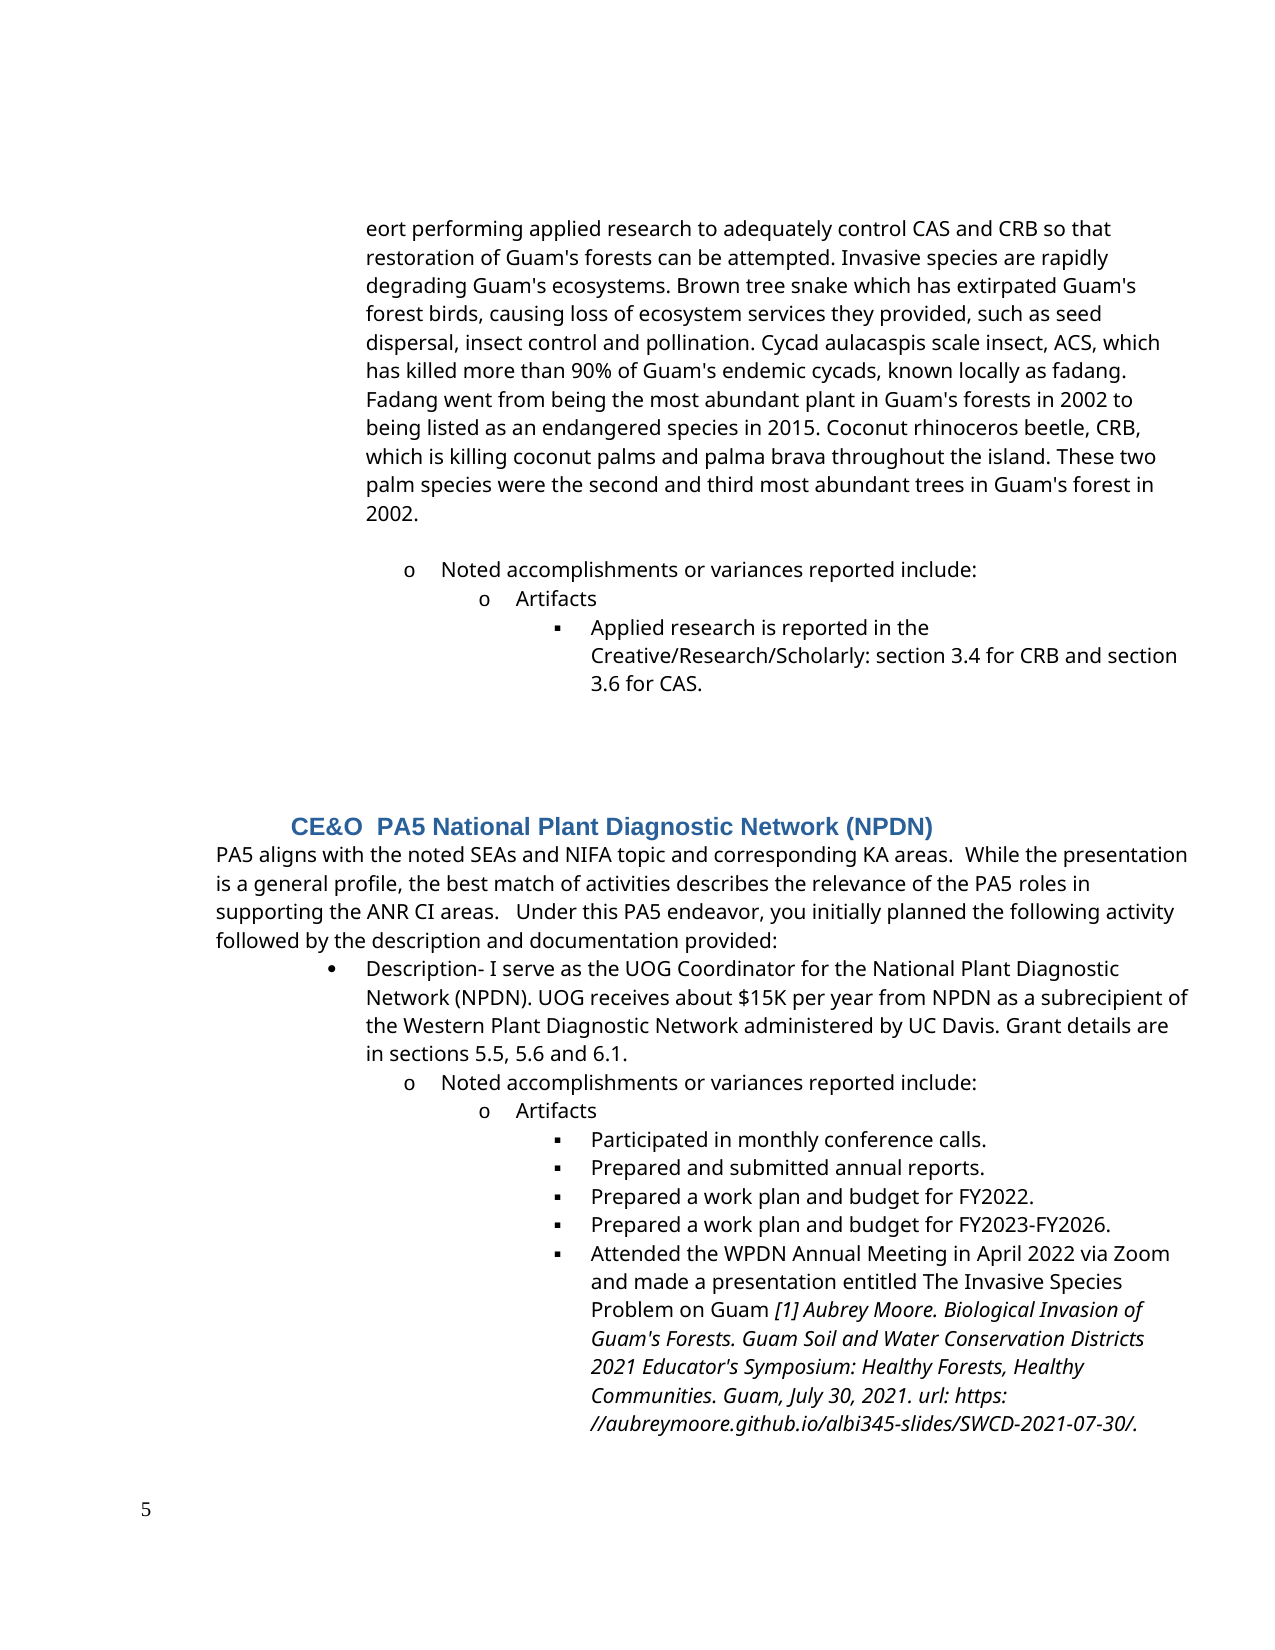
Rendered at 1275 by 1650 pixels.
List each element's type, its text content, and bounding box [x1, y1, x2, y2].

list Description- I serve as the UOG Coordinator for the National Plant Diagnostic Network (NPDN). UOG receives about $15K per year from NPDN as a subrecipient of the Western Plant Diagnostic Network administered by UC Davis. Grant details are in sections 5.5, 5.6 and 6.1. [328, 954, 1191, 1068]
subtitle CE&O PA5 National Plant Diagnostic Network (NPDN) [291, 812, 1191, 840]
list Participated in monthly conference calls. [553, 1125, 1191, 1153]
list Artifacts [478, 1096, 1191, 1125]
text PA5 aligns with the noted SEAs and NIFA topic and corresponding KA areas. While the presentation is a general profile, the best match of activities describes the relevance of the PA5 roles in supporting the ANR CI areas. Under this PA5 endeavor, you initially planned the following activity followed by the description and documentation provided: [216, 840, 1191, 954]
list Noted accomplishments or variances reported include: [403, 556, 1191, 584]
list Prepared and submitted annual reports. [553, 1153, 1191, 1182]
list Prepared a work plan and budget for FY2023-FY2026. [553, 1210, 1191, 1239]
list Applied research is reported in the Creative/Research/Scholarly: section 3.4 for CRB and section 3.6 for CAS. [553, 613, 1191, 698]
list eort performing applied research to adequately control CAS and CRB so that restoration of Guam's forests can be attempted. Invasive species are rapidly degrading Guam's ecosystems. Brown tree snake which has extirpated Guam's forest birds, causing loss of ecosystem services they provided, such as seed dispersal, insect control and pollination. Cycad aulacaspis scale insect, ACS, which has killed more than 90% of Guam's endemic cycads, known locally as fadang. Fadang went from being the most abundant plant in Guam's forests in 2002 to being listed as an endangered species in 2015. Coconut rhinoceros beetle, CRB, which is killing coconut palms and palma brava throughout the island. These two palm species were the second and third most abundant trees in Guam's forest in 2002. [328, 214, 1191, 527]
list Attended the WPDN Annual Meeting in April 2022 via Zoom and made a presentation entitled The Invasive Species Problem on Guam [1] Aubrey Moore. Biological Invasion of Guam's Forests. Guam Soil and Water Conservation Districts 2021 Educator's Symposium: Healthy Forests, Healthy Communities. Guam, July 30, 2021. url: https: //aubreymoore.github.io/albi345-slides/SWCD-2021-07-30/. [553, 1239, 1191, 1438]
list Prepared a work plan and budget for FY2022. [553, 1182, 1191, 1210]
list Artifacts [478, 584, 1191, 613]
list Noted accomplishments or variances reported include: [403, 1068, 1191, 1096]
